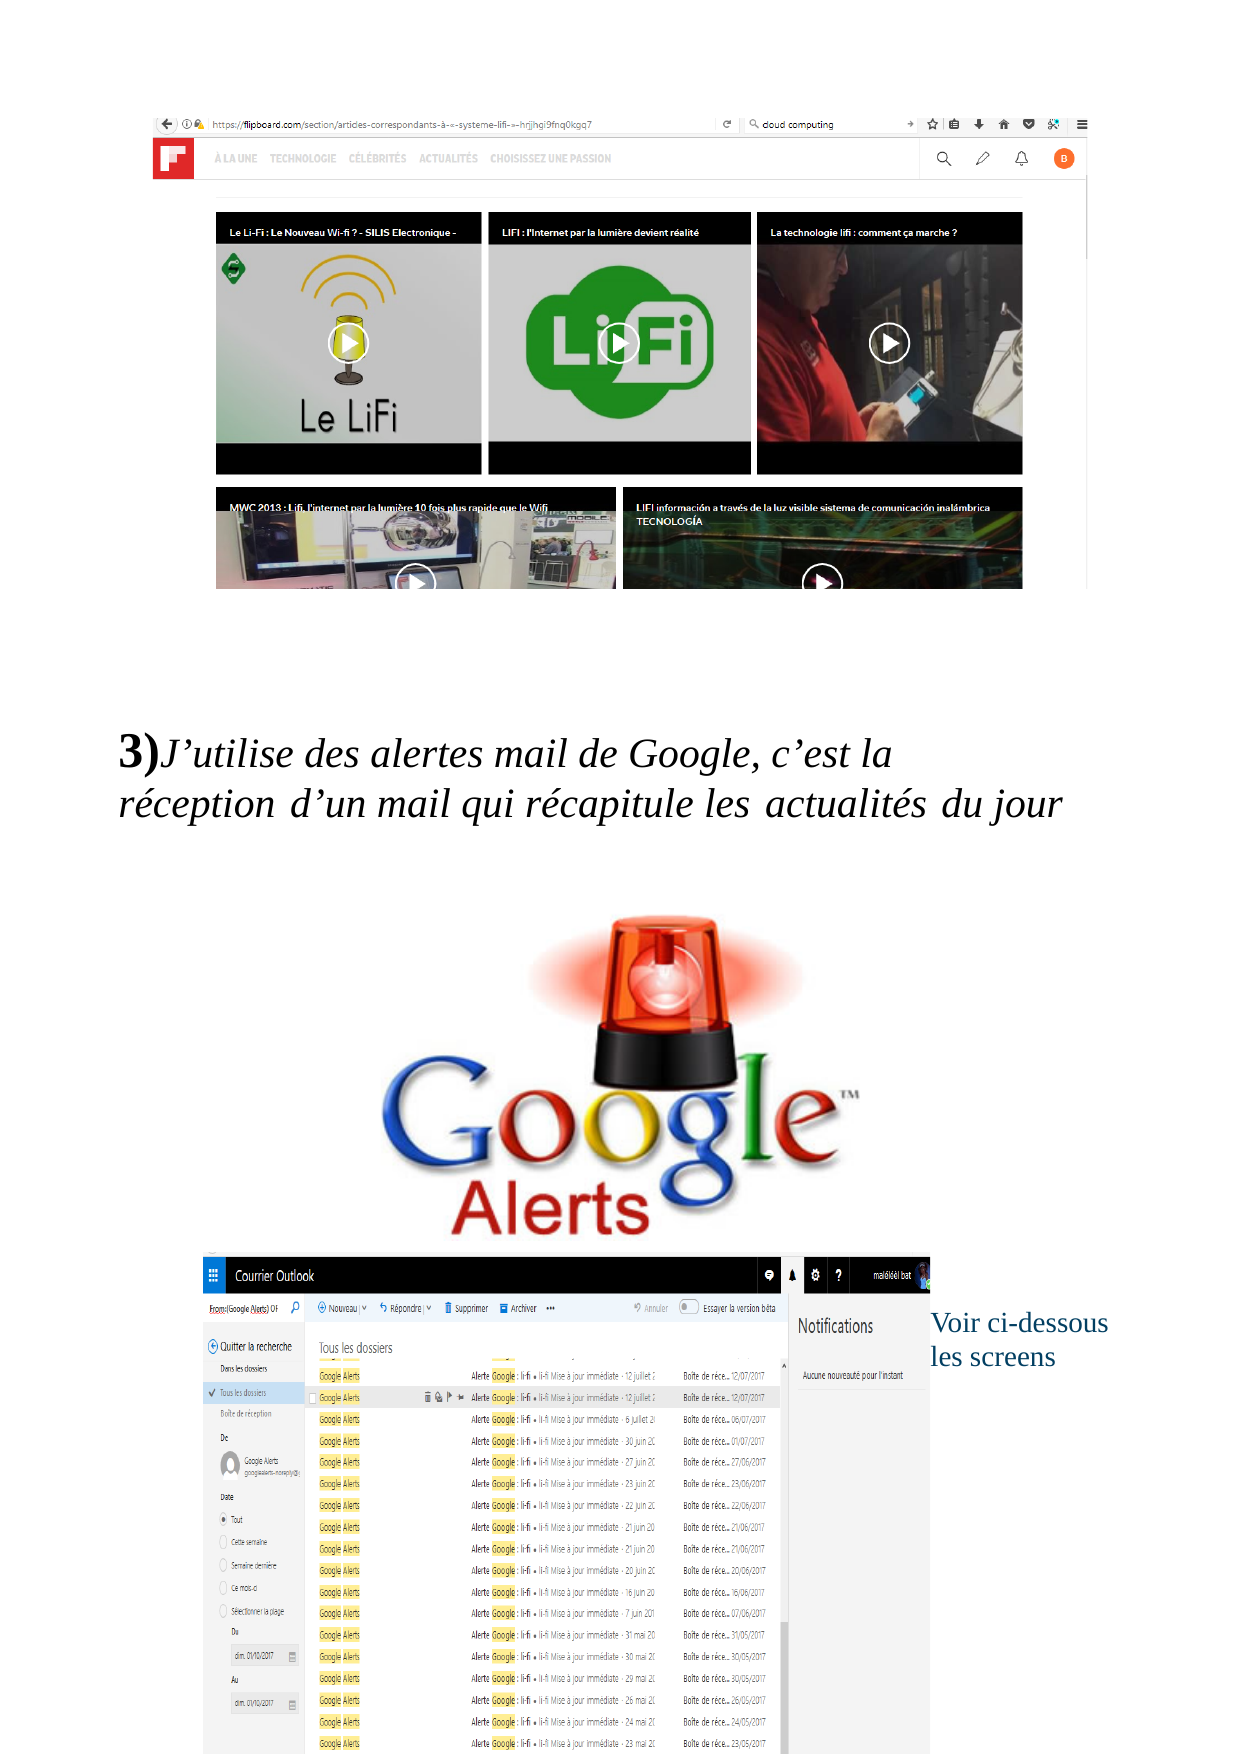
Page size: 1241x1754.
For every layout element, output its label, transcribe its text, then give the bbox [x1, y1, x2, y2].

picture [380, 903, 860, 1241]
text 3)J’utilise des alertes mail de Google, c’est la réception d’un mail qui récapitule les actualités du jour [118, 721, 1122, 826]
picture [152, 118, 1088, 589]
picture [203, 1252, 931, 1754]
text Voir ci-dessous les screens [931, 1306, 1122, 1373]
text [118, 1306, 203, 1373]
